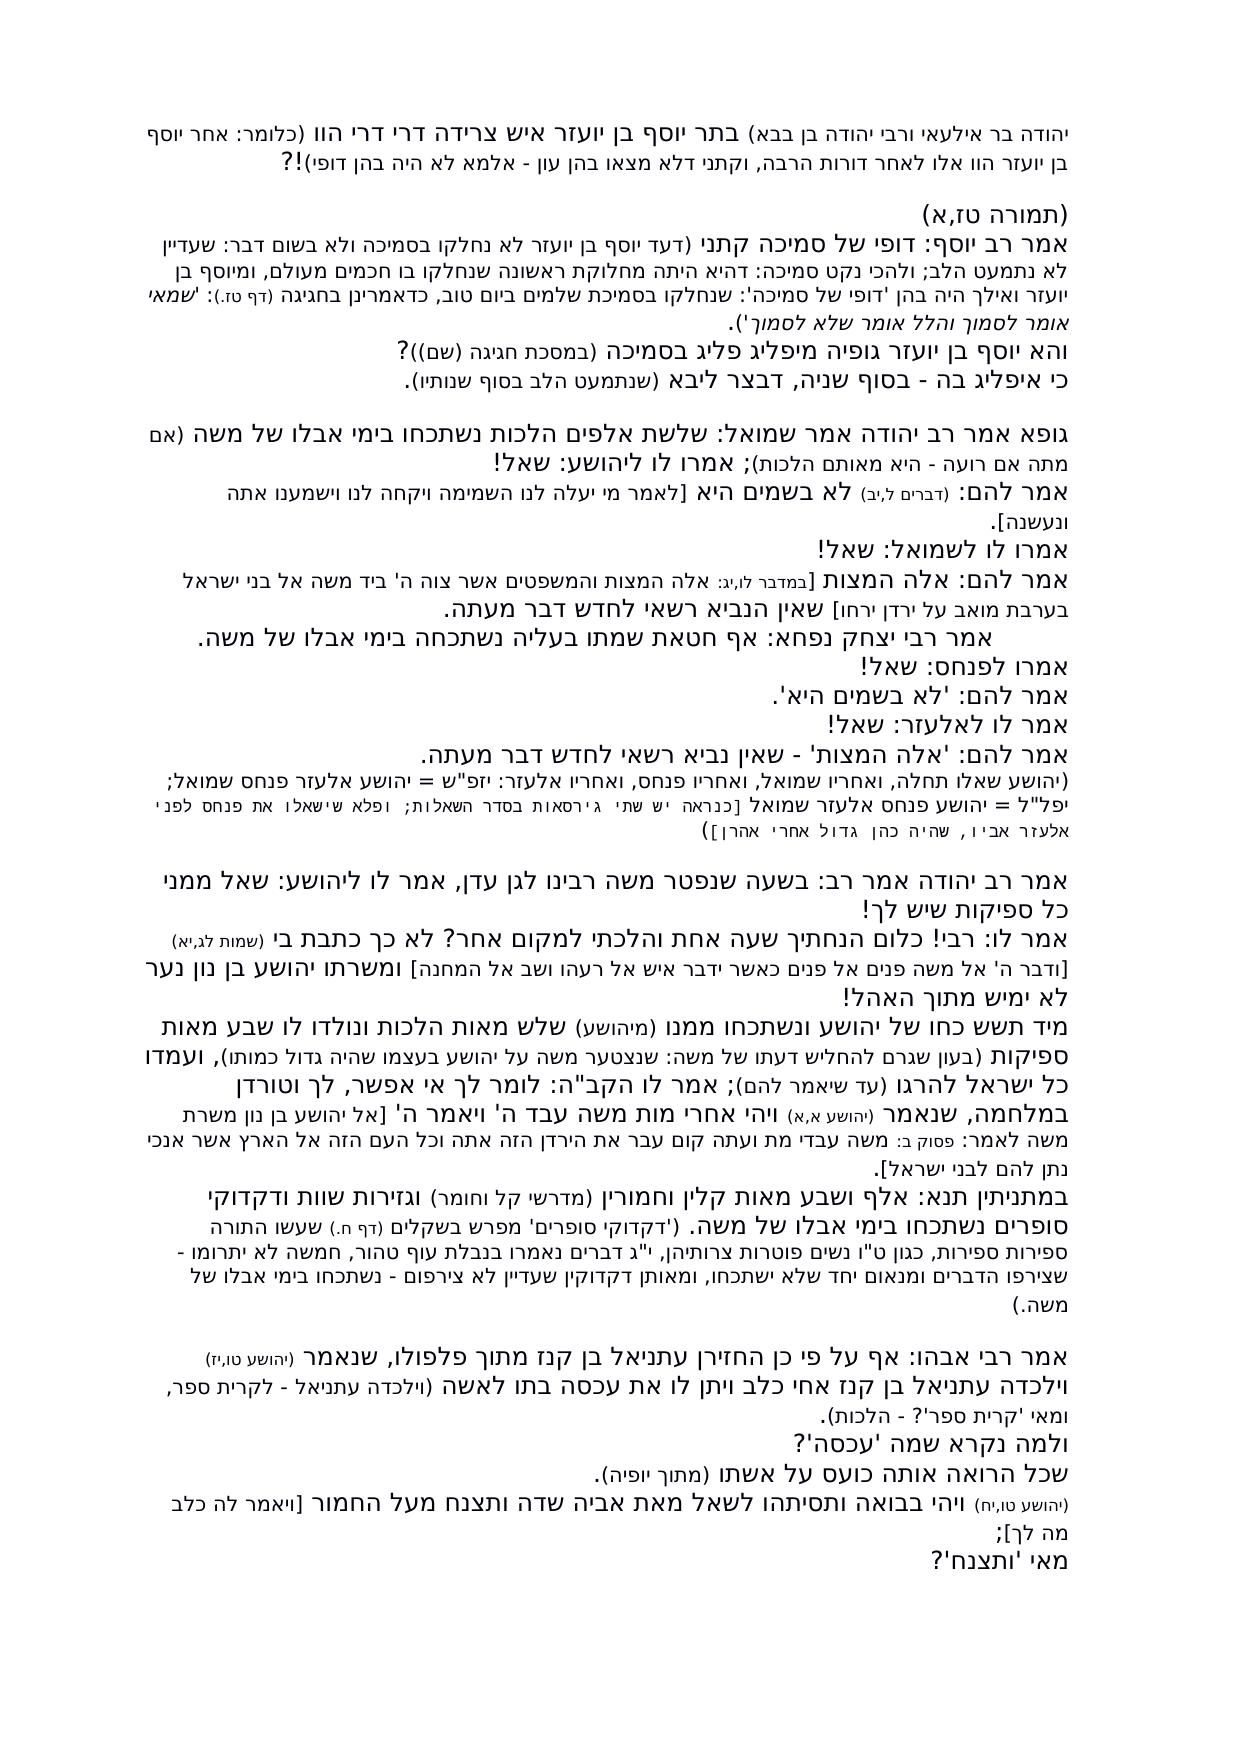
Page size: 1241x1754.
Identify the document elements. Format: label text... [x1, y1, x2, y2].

text מאי 'ותצנח'? [142, 1546, 1069, 1575]
text אמר רב יהודה אמר רב: בשעה שנפטר משה רבינו לגן עדן, אמר לו ליהושע: שאל ממני כל ספיקות שיש לך! [142, 866, 1069, 924]
text אמר להם: (דברים ל,יב) לא בשמים היא [לאמר מי יעלה לנו השמימה ויקחה לנו וישמענו אתה ונעשנה]. [142, 477, 1069, 536]
text והא יוסף בן יועזר גופיה מיפליג פליג בסמיכה (במסכת חגיגה (שם))? [142, 337, 1069, 366]
text מיד תשש כחו של יהושע ונשתכחו ממנו (מיהושע) שלש מאות הלכות ונולדו לו שבע מאות ספיקות (בעון שגרם להחליש דעתו של משה: שנצטער משה על יהושע בעצמו שהיה גדול כמותו), ועמדו כל ישראל להרגו (עד שיאמר להם); אמר לו הקב"ה: לומר לך אי אפשר, לך וטורדן במלחמה, שנאמר (יהושע א,א) ויהי אחרי מות משה עבד ה' ויאמר ה' [אל יהושע בן נון משרת משה לאמר: פסוק ב: משה עבדי מת ועתה קום עבר את הירדן הזה אתה וכל העם הזה אל הארץ אשר אנכי נתן להם לבני ישראל]. [142, 1012, 1069, 1182]
text גופא אמר רב יהודה אמר שמואל: שלשת אלפים הלכות נשתכחו בימי אבלו של משה (אם מתה אם רועה - היא מאותם הלכות); אמרו לו ליהושע: שאל! [142, 419, 1069, 477]
text (תמורה טז,א) [142, 201, 1069, 230]
text אמר להם: 'אלה המצות' - שאין נביא רשאי לחדש דבר מעתה. [142, 740, 1069, 769]
text אמר לו: רבי! כלום הנחתיך שעה אחת והלכתי למקום אחר? לא כך כתבת בי (שמות לג,יא) [ודבר ה' אל משה פנים אל פנים כאשר ידבר איש אל רעהו ושב אל המחנה] ומשרתו יהושע בן נון נער לא ימיש מתוך האהל! [142, 924, 1069, 1012]
text במתניתין תנא: אלף ושבע מאות קלין וחמורין (מדרשי קל וחומר) וגזירות שוות ודקדוקי סופרים נשתכחו בימי אבלו של משה. ('דקדוקי סופרים' מפרש בשקלים (דף ח.) שעשו התורה ספירות ספירות, כגון ט"ו נשים פוטרות צרותיהן, י"ג דברים נאמרו בנבלת עוף טהור, חמשה לא יתרומו - שצירפו הדברים ומנאום יחד שלא ישתכחו, ומאותן דקדוקין שעדיין לא צירפום - נשתכחו בימי אבלו של משה.) [142, 1182, 1069, 1318]
text כי איפליג בה - בסוף שניה, דבצר ליבא (שנתמעט הלב בסוף שנותיו). [142, 366, 1069, 395]
text יהודה בר אילעאי ורבי יהודה בן בבא) בתר יוסף בן יועזר איש צרידה דרי דרי הוו (כלומר: אחר יוסף בן יועזר הוו אלו לאחר דורות הרבה, וקתני דלא מצאו בהן עון - אלמא לא היה בהן דופי)!? [142, 118, 1069, 176]
text אמרו לפנחס: שאל! [142, 652, 1069, 681]
text אמר להם: אלה המצות [במדבר לו,יג: אלה המצות והמשפטים אשר צוה ה' ביד משה אל בני ישראל בערבת מואב על ירדן ירחו] שאין הנביא רשאי לחדש דבר מעתה. [142, 565, 1069, 623]
text אמר רב יוסף: דופי של סמיכה קתני (דעד יוסף בן יועזר לא נחלקו בסמיכה ולא בשום דבר: שעדיין לא נתמעט הלב; ולהכי נקט סמיכה: דהיא היתה מחלוקת ראשונה שנחלקו בו חכמים מעולם, ומיוסף בן יועזר ואילך היה בהן 'דופי של סמיכה': שנחלקו בסמיכת שלמים ביום טוב, כדאמרינן בחגיגה (דף טז.): 'שמאי אומר לסמוך והלל אומר שלא לסמוך'). [142, 230, 1069, 337]
text ולמה נקרא שמה 'עכסה'? [142, 1429, 1069, 1459]
text אמרו לו לשמואל: שאל! [142, 536, 1069, 565]
text (יהושע טו,יח) ויהי בבואה ותסיתהו לשאל מאת אביה שדה ותצנח מעל החמור [ויאמר לה כלב מה לך]; [142, 1488, 1069, 1546]
text שכל הרואה אותה כועס על אשתו (מתוך יופיה). [142, 1459, 1069, 1488]
text אמר לו לאלעזר: שאל! [142, 711, 1069, 740]
text אמר רבי יצחק נפחא: אף חטאת שמתו בעליה נשתכחה בימי אבלו של משה. [142, 623, 994, 652]
text (יהושע שאלו תחלה, ואחריו שמואל, ואחריו פנחס, ואחריו אלעזר: יזפ"ש = יהושע אלעזר פנחס שמואל; יפל"ל = יהושע פנחס אלעזר שמואל [כנראה יש שתי גירסאות בסדר השאלות; ופלא שישאלו את פנחס לפני אלעזר אביו, שהיה כהן גדול אחרי אהרן]) [142, 769, 1069, 842]
text אמר רבי אבהו: אף על פי כן החזירן עתניאל בן קנז מתוך פלפולו, שנאמר (יהושע טו,יז) וילכדה עתניאל בן קנז אחי כלב ויתן לו את עכסה בתו לאשה (וילכדה עתניאל - לקרית ספר, ומאי 'קרית ספר'? - הלכות). [142, 1342, 1069, 1429]
text אמר להם: 'לא בשמים היא'. [142, 681, 1069, 711]
